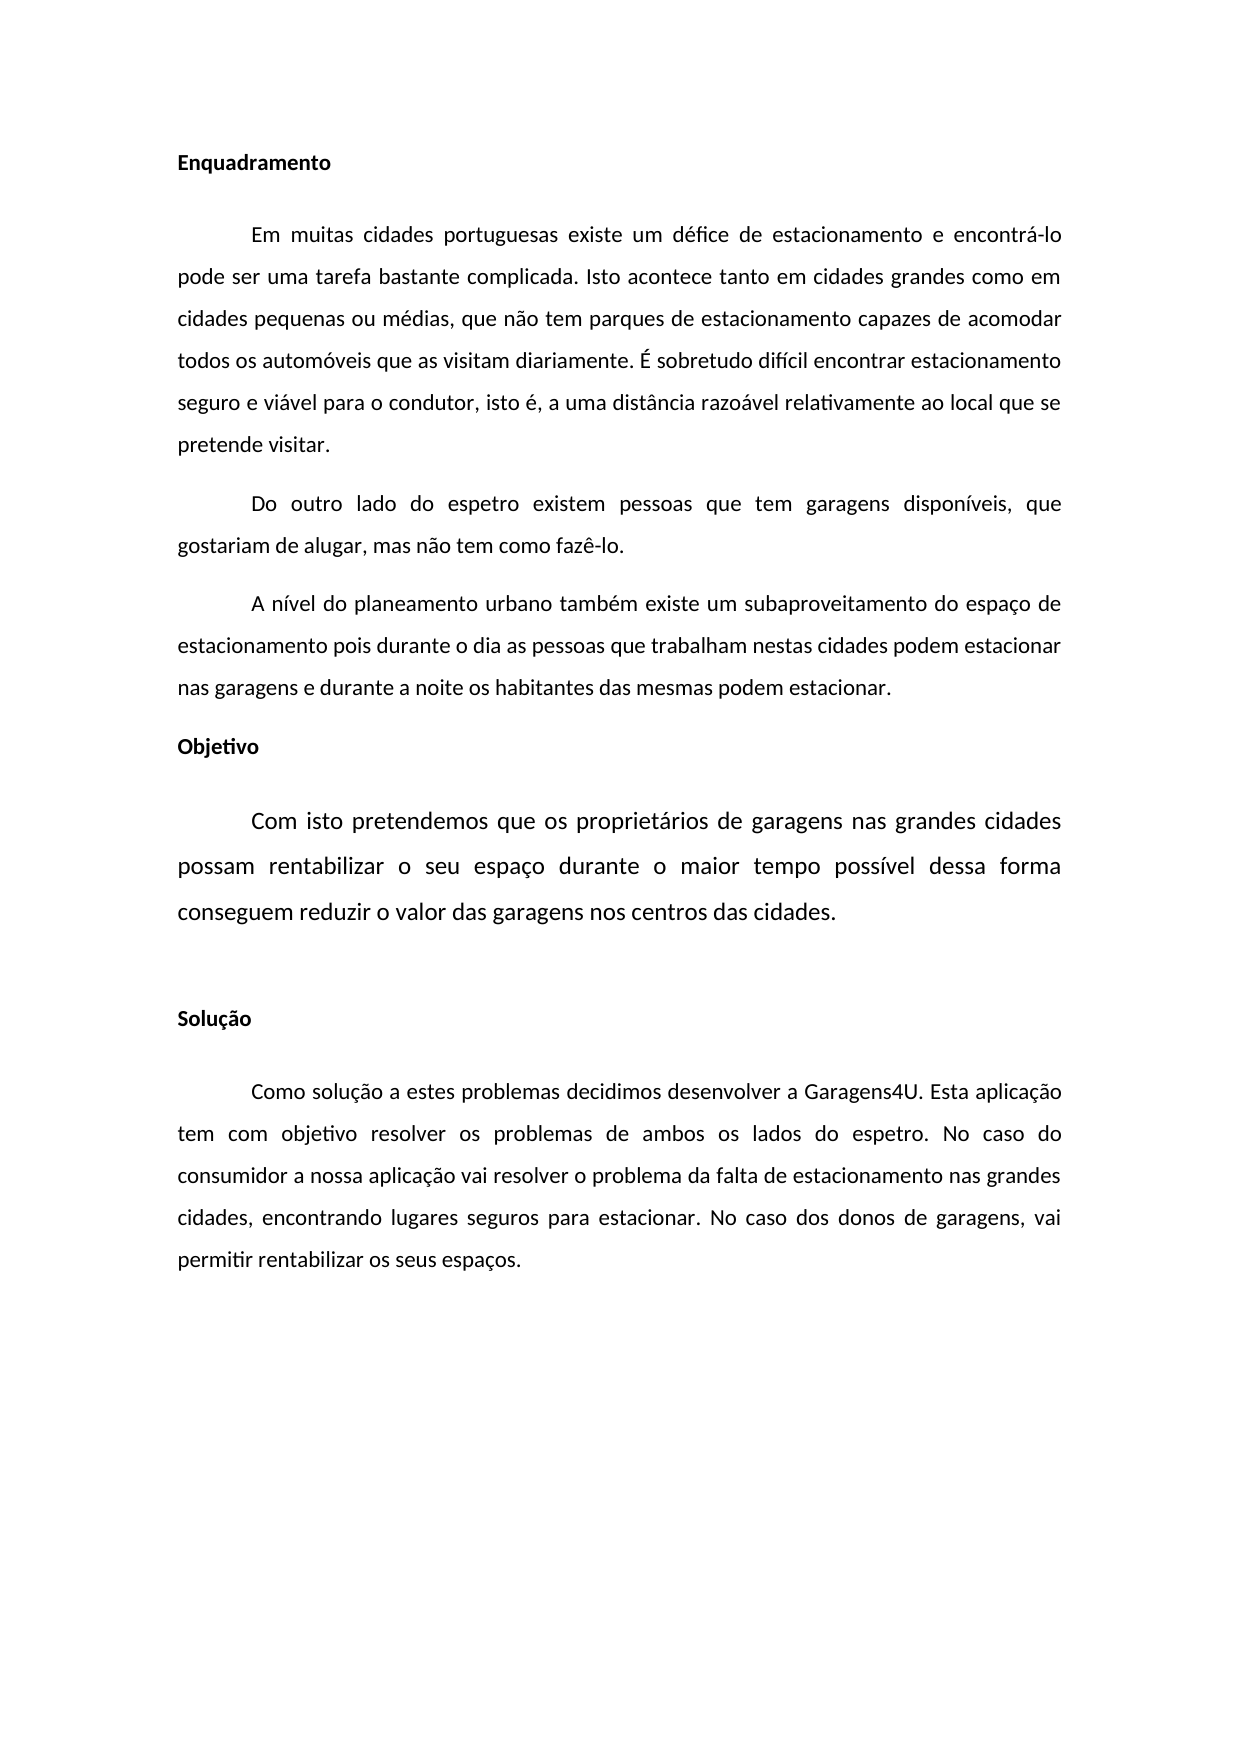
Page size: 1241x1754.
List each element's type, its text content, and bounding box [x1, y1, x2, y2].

text Objetivo [177, 732, 1063, 760]
text A nível do planeamento urbano também existe um subaproveitamento do espaço de estacionamento pois durante o dia as pessoas que trabalham nestas cidades podem estacionar nas garagens e durante a noite os habitantes das mesmas podem estacionar. [177, 589, 1063, 701]
text Como solução a estes problemas decidimos desenvolver a Garagens4U. Esta aplicação tem com objetivo resolver os problemas de ambos os lados do espetro. No caso do consumidor a nossa aplicação vai resolver o problema da falta de estacionamento nas grandes cidades, encontrando lugares seguros para estacionar. No caso dos donos de garagens, vai permitir rentabilizar os seus espaços. [177, 1077, 1063, 1273]
text Do outro lado do espetro existem pessoas que tem garagens disponíveis, que gostariam de alugar, mas não tem como fazê-lo. [177, 489, 1063, 559]
text Enquadramento [177, 148, 1063, 176]
text Com isto pretendemos que os proprietários de garagens nas grandes cidades possam rentabilizar o seu espaço durante o maior tempo possível dessa forma conseguem reduzir o valor das garagens nos centros das cidades. [177, 805, 1063, 927]
text Em muitas cidades portuguesas existe um défice de estacionamento e encontrá-lo pode ser uma tarefa bastante complicada. Isto acontece tanto em cidades grandes como em cidades pequenas ou médias, que não tem parques de estacionamento capazes de acomodar todos os automóveis que as visitam diariamente. É sobretudo difícil encontrar estacionamento seguro e viável para o condutor, isto é, a uma distância razoável relativamente ao local que se pretende visitar. [177, 220, 1063, 458]
text Solução [177, 1004, 1063, 1032]
